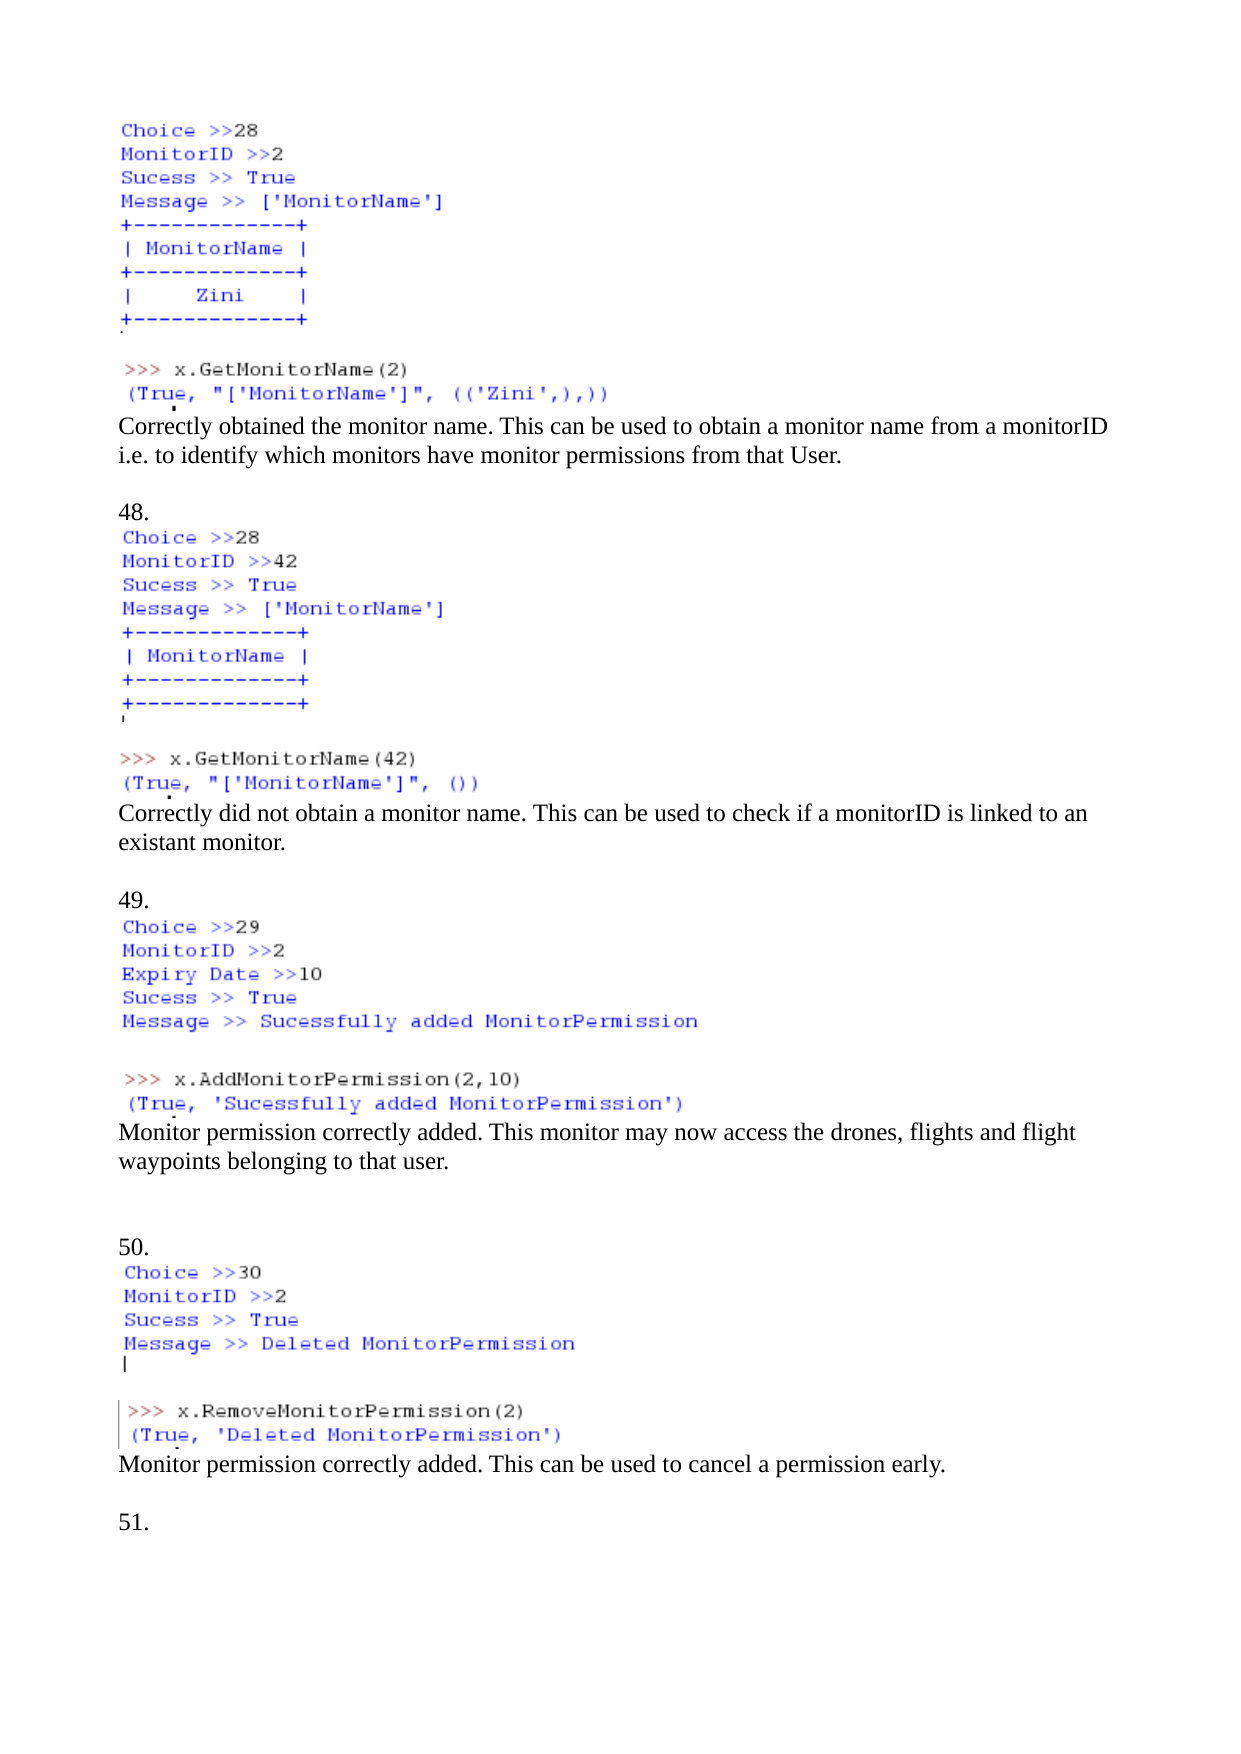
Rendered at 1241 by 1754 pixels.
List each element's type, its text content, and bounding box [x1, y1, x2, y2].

text 48. [118, 497, 1122, 526]
picture [118, 1400, 583, 1449]
picture [118, 526, 459, 722]
picture [118, 913, 717, 1040]
text Monitor permission correctly added. This can be used to cancel a permission early. [118, 1401, 1122, 1478]
picture [118, 361, 617, 411]
text Correctly obtained the monitor name. This can be used to obtain a monitor name from a monitorID i.e. to identify which monitors have monitor permissions from that User. [118, 361, 1122, 468]
text 51. [118, 1507, 1122, 1535]
picture [118, 1068, 689, 1118]
text Correctly did not obtain a monitor name. This can be used to check if a monitorID is linked to an existant monitor. [118, 750, 1122, 856]
picture [118, 1261, 604, 1372]
picture [118, 750, 494, 799]
text 49. [118, 885, 1122, 913]
picture [118, 118, 453, 333]
text Monitor permission correctly added. This monitor may now access the drones, flights and flight waypoints belonging to that user. [118, 1069, 1122, 1175]
text 50. [118, 1232, 1122, 1261]
